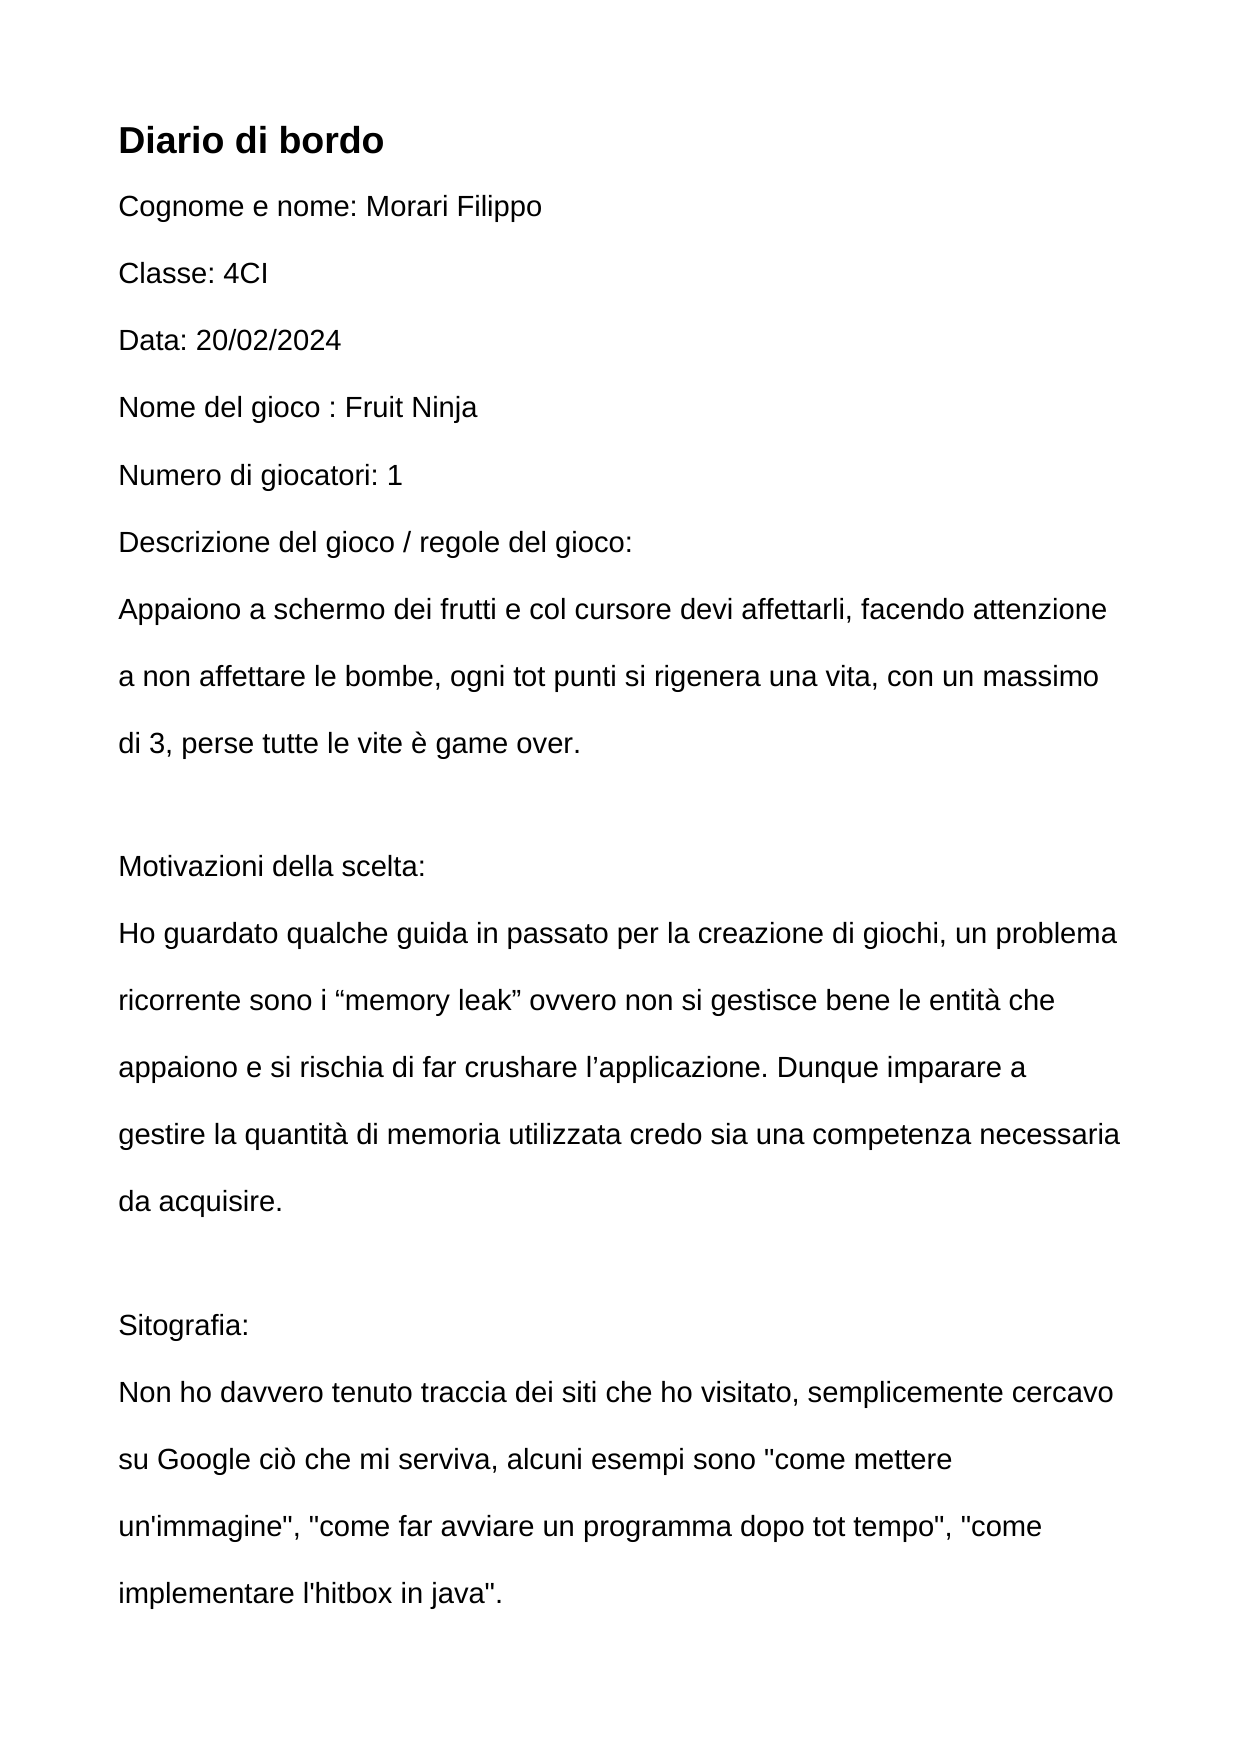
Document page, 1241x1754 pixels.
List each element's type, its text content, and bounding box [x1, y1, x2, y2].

text Classe: 4CI [118, 256, 1122, 290]
text Appaiono a schermo dei frutti e col cursore devi affettarli, facendo attenzione a non affettare le bombe, ogni tot punti si rigenera una vita, con un massimo di 3, perse tutte le vite è game over. [118, 592, 1122, 759]
text Nome del gioco : Fruit Ninja [118, 391, 1122, 424]
text Cognome e nome: Morari Filippo [118, 189, 1122, 223]
text Descrizione del gioco / regole del gioco: [118, 525, 1122, 558]
text Diario di bordo [118, 118, 1122, 161]
text Numero di giocatori: 1 [118, 458, 1122, 491]
text Ho guardato qualche guida in passato per la creazione di giochi, un problema ricorrente sono i “memory leak” ovvero non si gestisce bene le entità che appaiono e si rischia di far crushare l’applicazione. Dunque imparare a gestire la quantità di memoria utilizzata credo sia una competenza necessaria da acquisire. [118, 916, 1122, 1218]
text Data: 20/02/2024 [118, 323, 1122, 357]
text Sitografia: [118, 1308, 1122, 1341]
text Non ho davvero tenuto traccia dei siti che ho visitato, semplicemente cercavo su Google ciò che mi serviva, alcuni esempi sono "come mettere un'immagine", "come far avviare un programma dopo tot tempo", "come implementare l'hitbox in java". [118, 1375, 1122, 1609]
text Motivazioni della scelta: [118, 849, 1122, 883]
